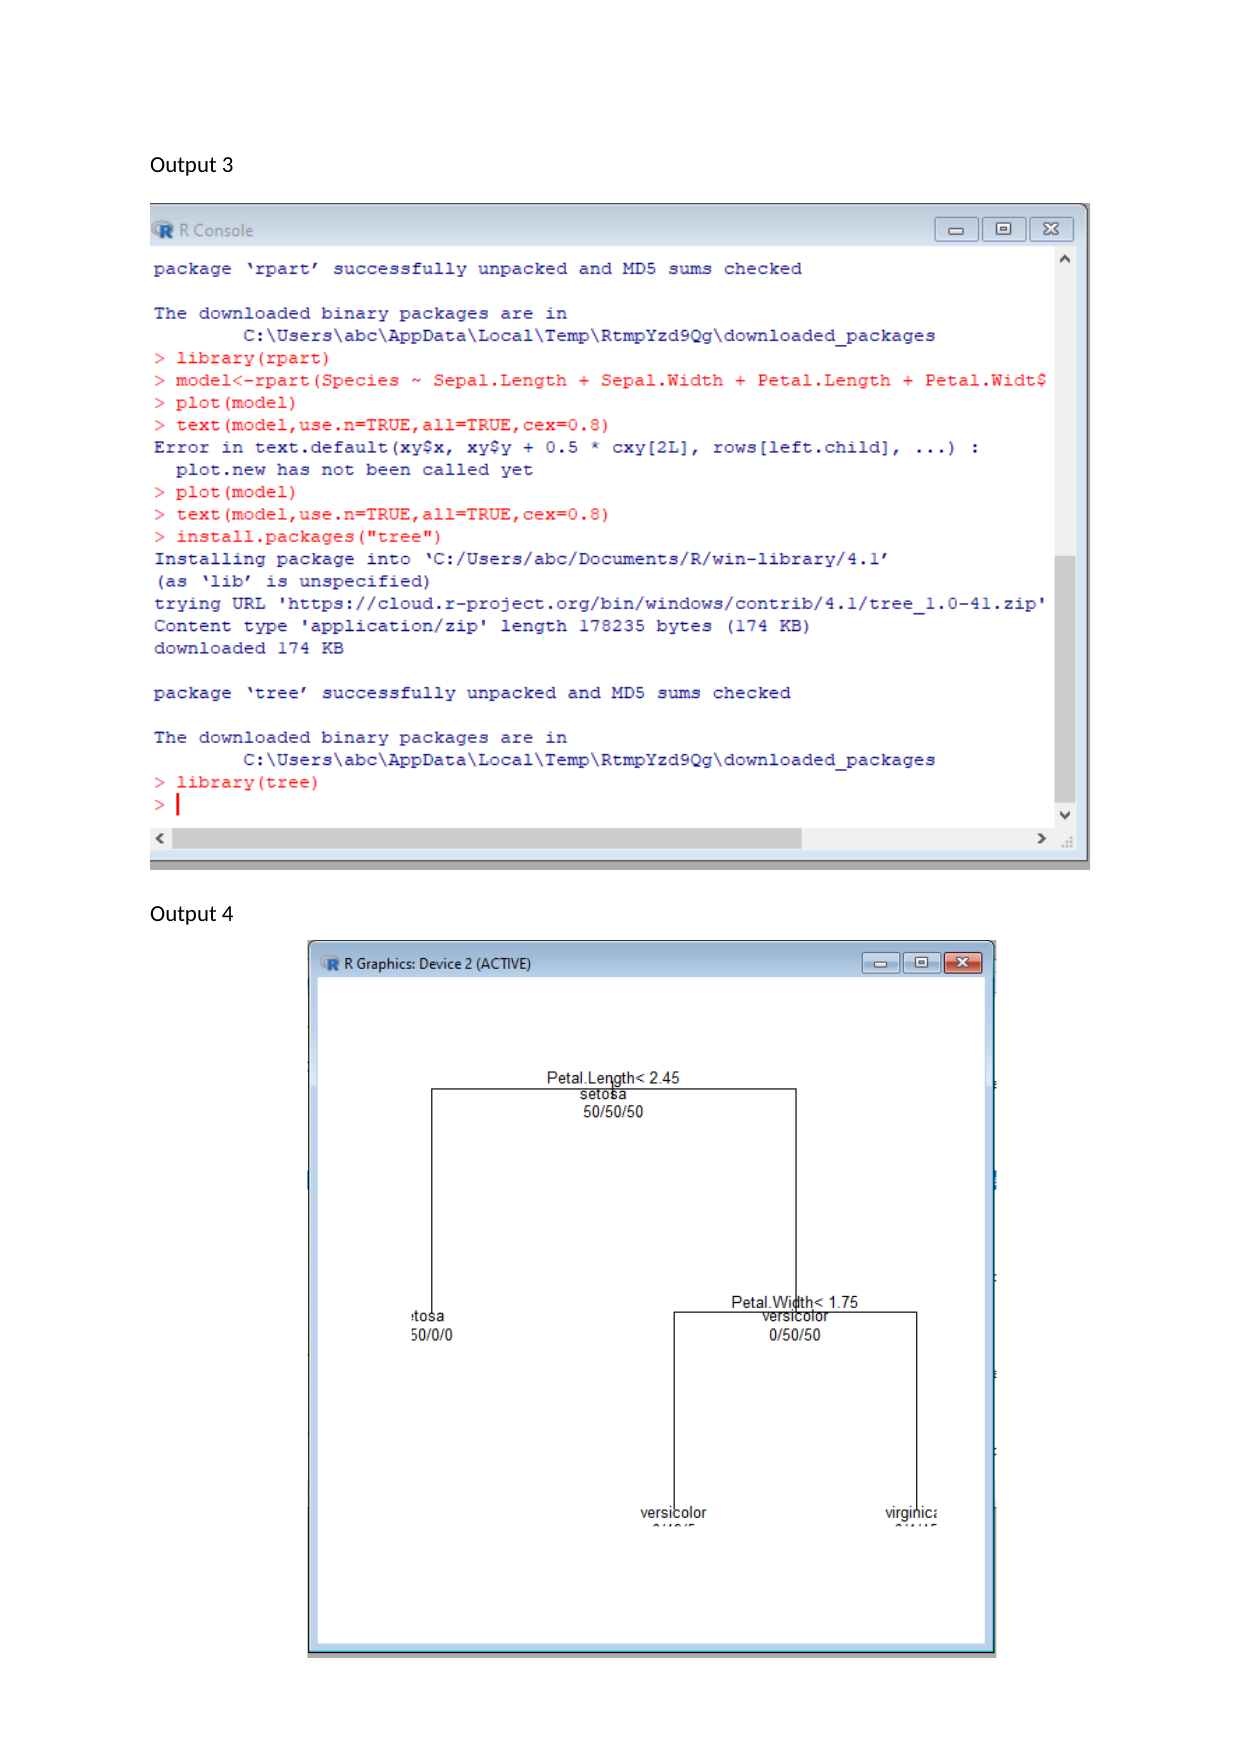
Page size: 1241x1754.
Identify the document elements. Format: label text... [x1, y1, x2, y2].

text Output 3 [150, 150, 1090, 178]
picture [307, 940, 997, 1658]
text Output 4 [150, 870, 1090, 927]
picture [150, 203, 1091, 870]
